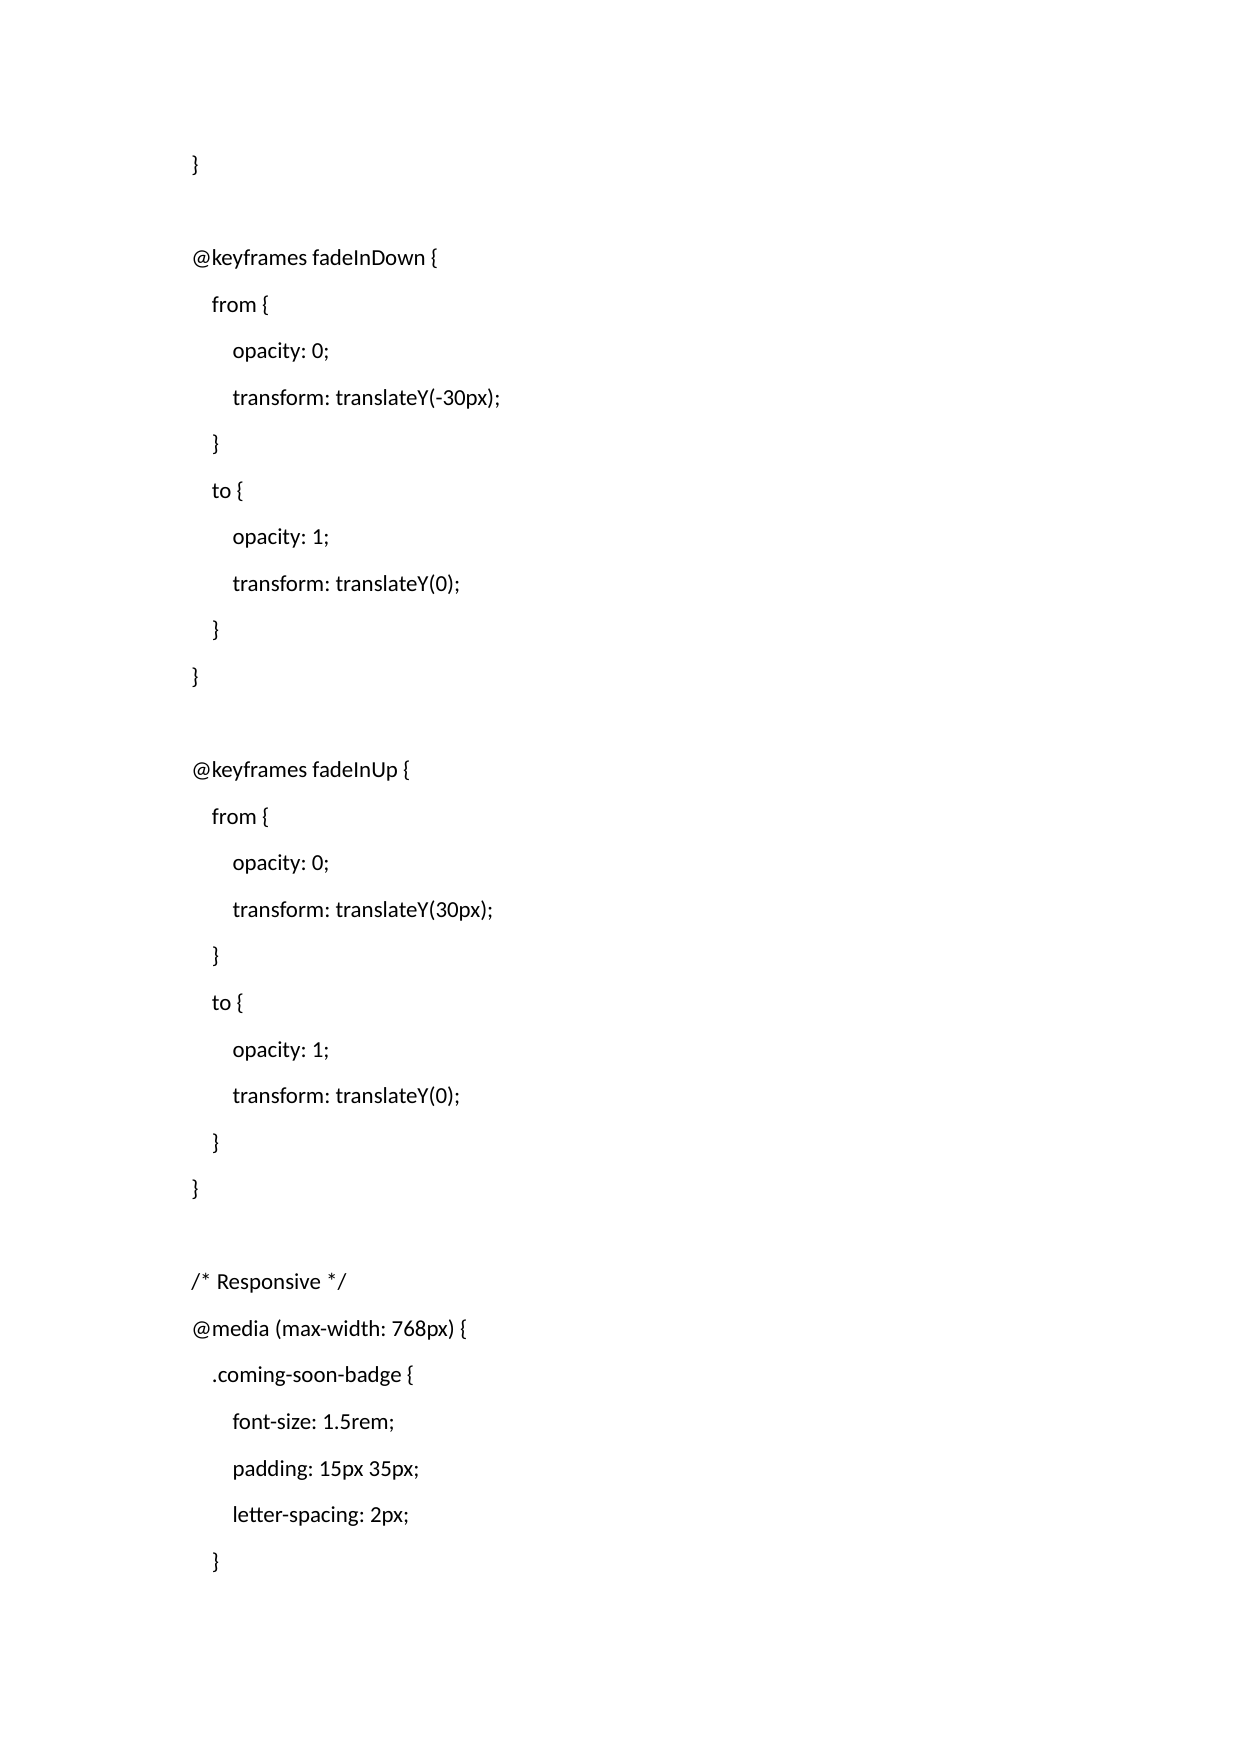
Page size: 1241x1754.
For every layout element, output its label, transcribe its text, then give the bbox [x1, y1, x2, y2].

text } [150, 429, 1090, 457]
text @media (max-width: 768px) { [150, 1314, 1090, 1342]
text opacity: 1; [150, 522, 1090, 551]
text to { [150, 476, 1090, 504]
text transform: translateY(30px); [150, 895, 1090, 923]
text transform: translateY(0); [150, 569, 1090, 597]
text from { [150, 290, 1090, 318]
text transform: translateY(0); [150, 1081, 1090, 1109]
text transform: translateY(-30px); [150, 383, 1090, 411]
text .coming-soon-badge { [150, 1361, 1090, 1389]
text padding: 15px 35px; [150, 1454, 1090, 1482]
text @keyframes fadeInDown { [150, 243, 1090, 271]
text } [150, 942, 1090, 969]
text } [150, 662, 1090, 690]
text from { [150, 802, 1090, 830]
text } [150, 1174, 1090, 1202]
text font-size: 1.5rem; [150, 1407, 1090, 1435]
text to { [150, 988, 1090, 1016]
text letter-spacing: 2px; [150, 1500, 1090, 1528]
text } [150, 150, 1090, 178]
text @keyframes fadeInUp { [150, 755, 1090, 783]
text /* Responsive */ [150, 1267, 1090, 1296]
text } [150, 616, 1090, 644]
text } [150, 1128, 1090, 1156]
text opacity: 0; [150, 336, 1090, 364]
text opacity: 0; [150, 848, 1090, 876]
text } [150, 1547, 1090, 1575]
text opacity: 1; [150, 1035, 1090, 1063]
